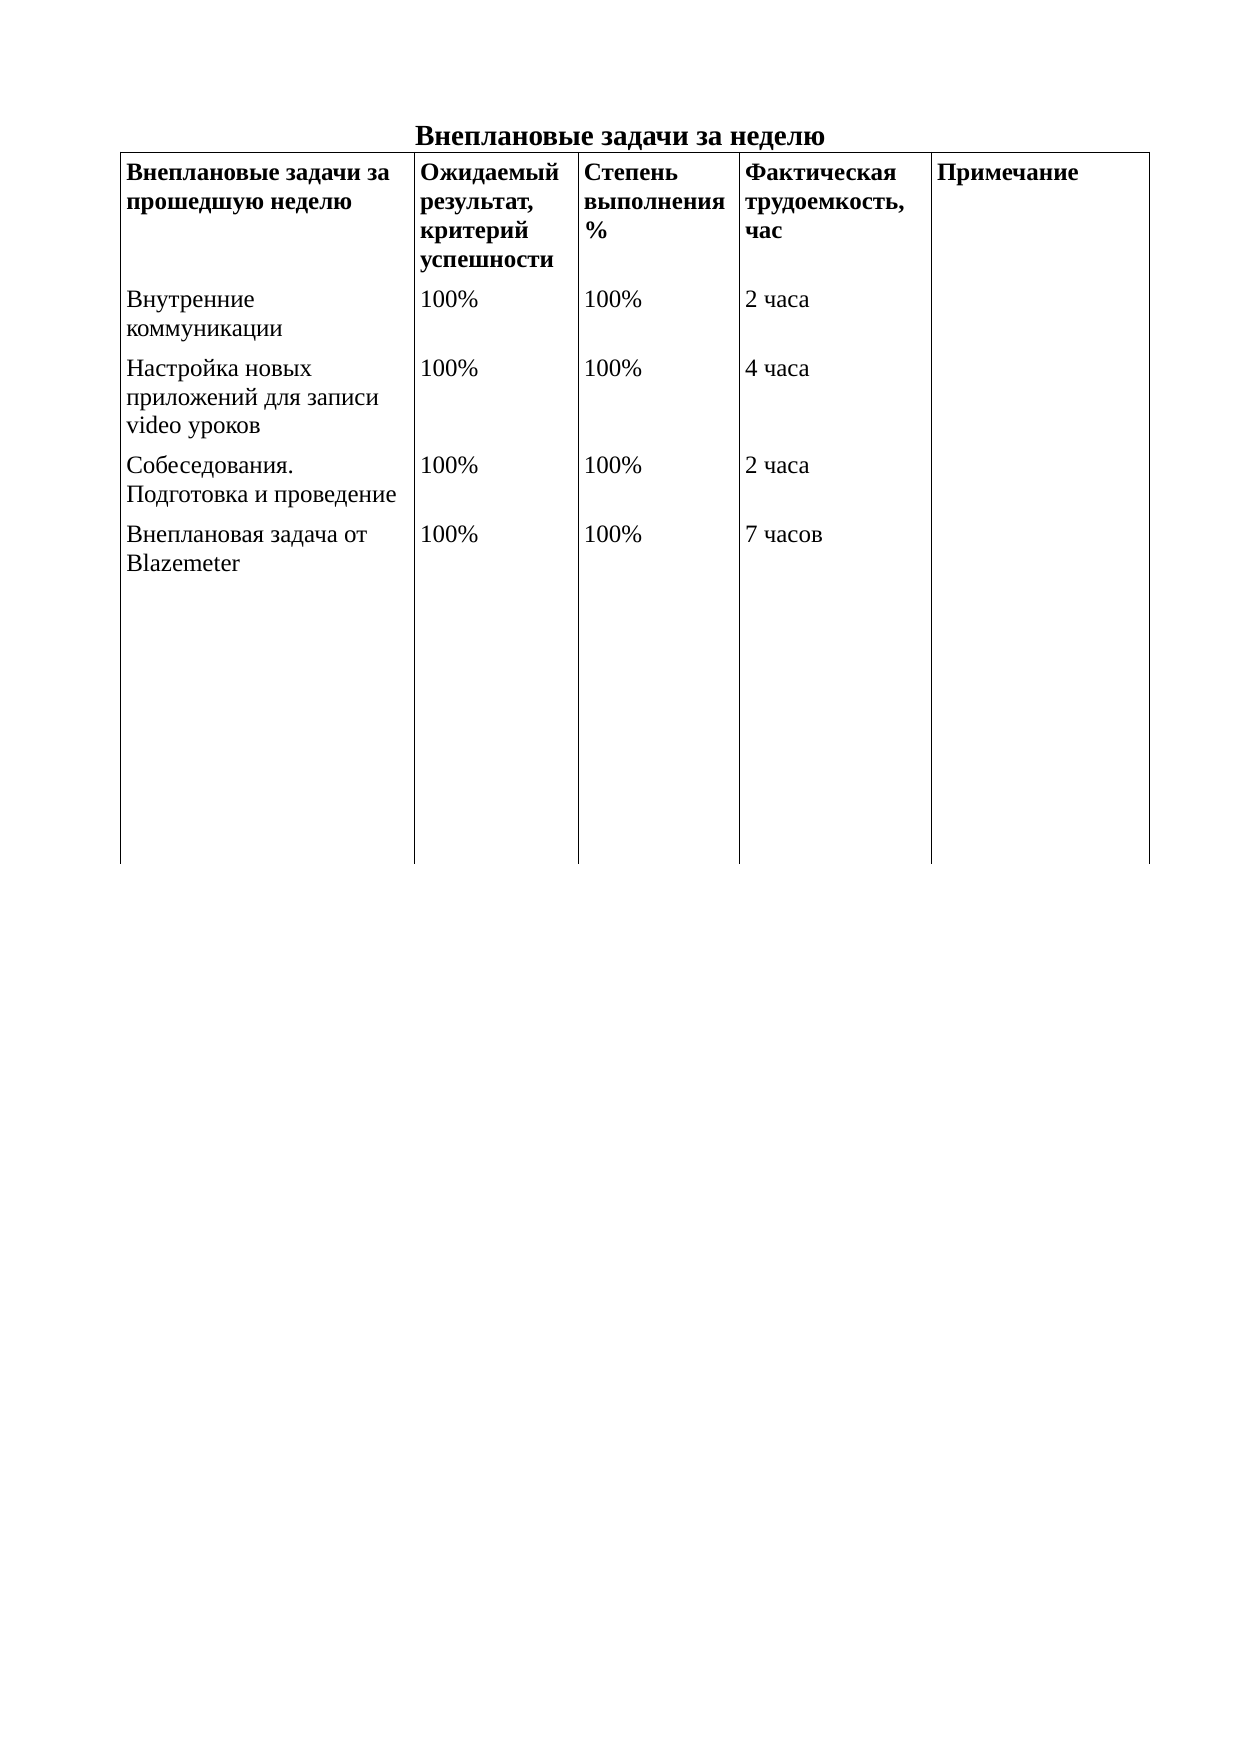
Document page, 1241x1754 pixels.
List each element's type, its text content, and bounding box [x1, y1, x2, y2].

table_cell 2 часа [740, 278, 931, 347]
table_cell [932, 445, 1149, 514]
table_cell [121, 663, 414, 703]
table_cell [415, 784, 578, 824]
table_header Внеплановые задачи за прошедшую неделю [121, 153, 414, 278]
table_header Ожидаемый результат, критерий успешности [415, 153, 578, 278]
table_cell [121, 784, 414, 824]
table_cell 100% [415, 514, 578, 583]
table_cell [579, 623, 739, 663]
table_cell [740, 784, 931, 824]
table_cell Собеседования. Подготовка и проведение [121, 445, 414, 514]
table_cell [740, 663, 931, 703]
table_cell Настройка новых приложений для записи video уроков [121, 347, 414, 445]
table_cell [121, 623, 414, 663]
table_cell [415, 663, 578, 703]
table_cell [932, 583, 1149, 623]
table_cell [740, 824, 931, 864]
table_cell 100% [415, 278, 578, 347]
table_cell [415, 623, 578, 663]
text Внеплановые задачи за неделю [118, 118, 1122, 152]
table_cell 2 часа [740, 445, 931, 514]
table_cell [415, 824, 578, 864]
table_cell [932, 663, 1149, 703]
table_cell 100% [579, 278, 739, 347]
table_header Фактическая трудоемкость, час [740, 153, 931, 278]
table_header Степень выполнения % [579, 153, 739, 278]
table_cell [932, 784, 1149, 824]
table_cell 100% [415, 445, 578, 514]
table_cell [579, 784, 739, 824]
table_cell [121, 744, 414, 784]
table_cell [579, 704, 739, 744]
table_cell Внеплановая задача от Blazemeter [121, 514, 414, 583]
table_cell [932, 347, 1149, 445]
table_cell [740, 744, 931, 784]
table_cell [932, 704, 1149, 744]
table_cell [121, 704, 414, 744]
table_cell [932, 744, 1149, 784]
table_cell [579, 744, 739, 784]
table_cell [579, 663, 739, 703]
table_cell [932, 824, 1149, 864]
table_cell [415, 583, 578, 623]
table_cell [932, 623, 1149, 663]
table_cell 4 часа [740, 347, 931, 445]
table_cell [121, 824, 414, 864]
table_cell [415, 704, 578, 744]
table_cell Внутренние коммуникации [121, 278, 414, 347]
table_cell 100% [415, 347, 578, 445]
table_cell [579, 824, 739, 864]
table_header Примечание [932, 153, 1149, 278]
table_cell [932, 278, 1149, 347]
table_cell [579, 583, 739, 623]
table_cell [932, 514, 1149, 583]
table_cell [740, 583, 931, 623]
table_cell 7 часов [740, 514, 931, 583]
table_cell [415, 744, 578, 784]
table_cell [121, 583, 414, 623]
table_cell [740, 704, 931, 744]
table_cell 100% [579, 347, 739, 445]
table_cell 100% [579, 445, 739, 514]
table_cell 100% [579, 514, 739, 583]
table_cell [740, 623, 931, 663]
